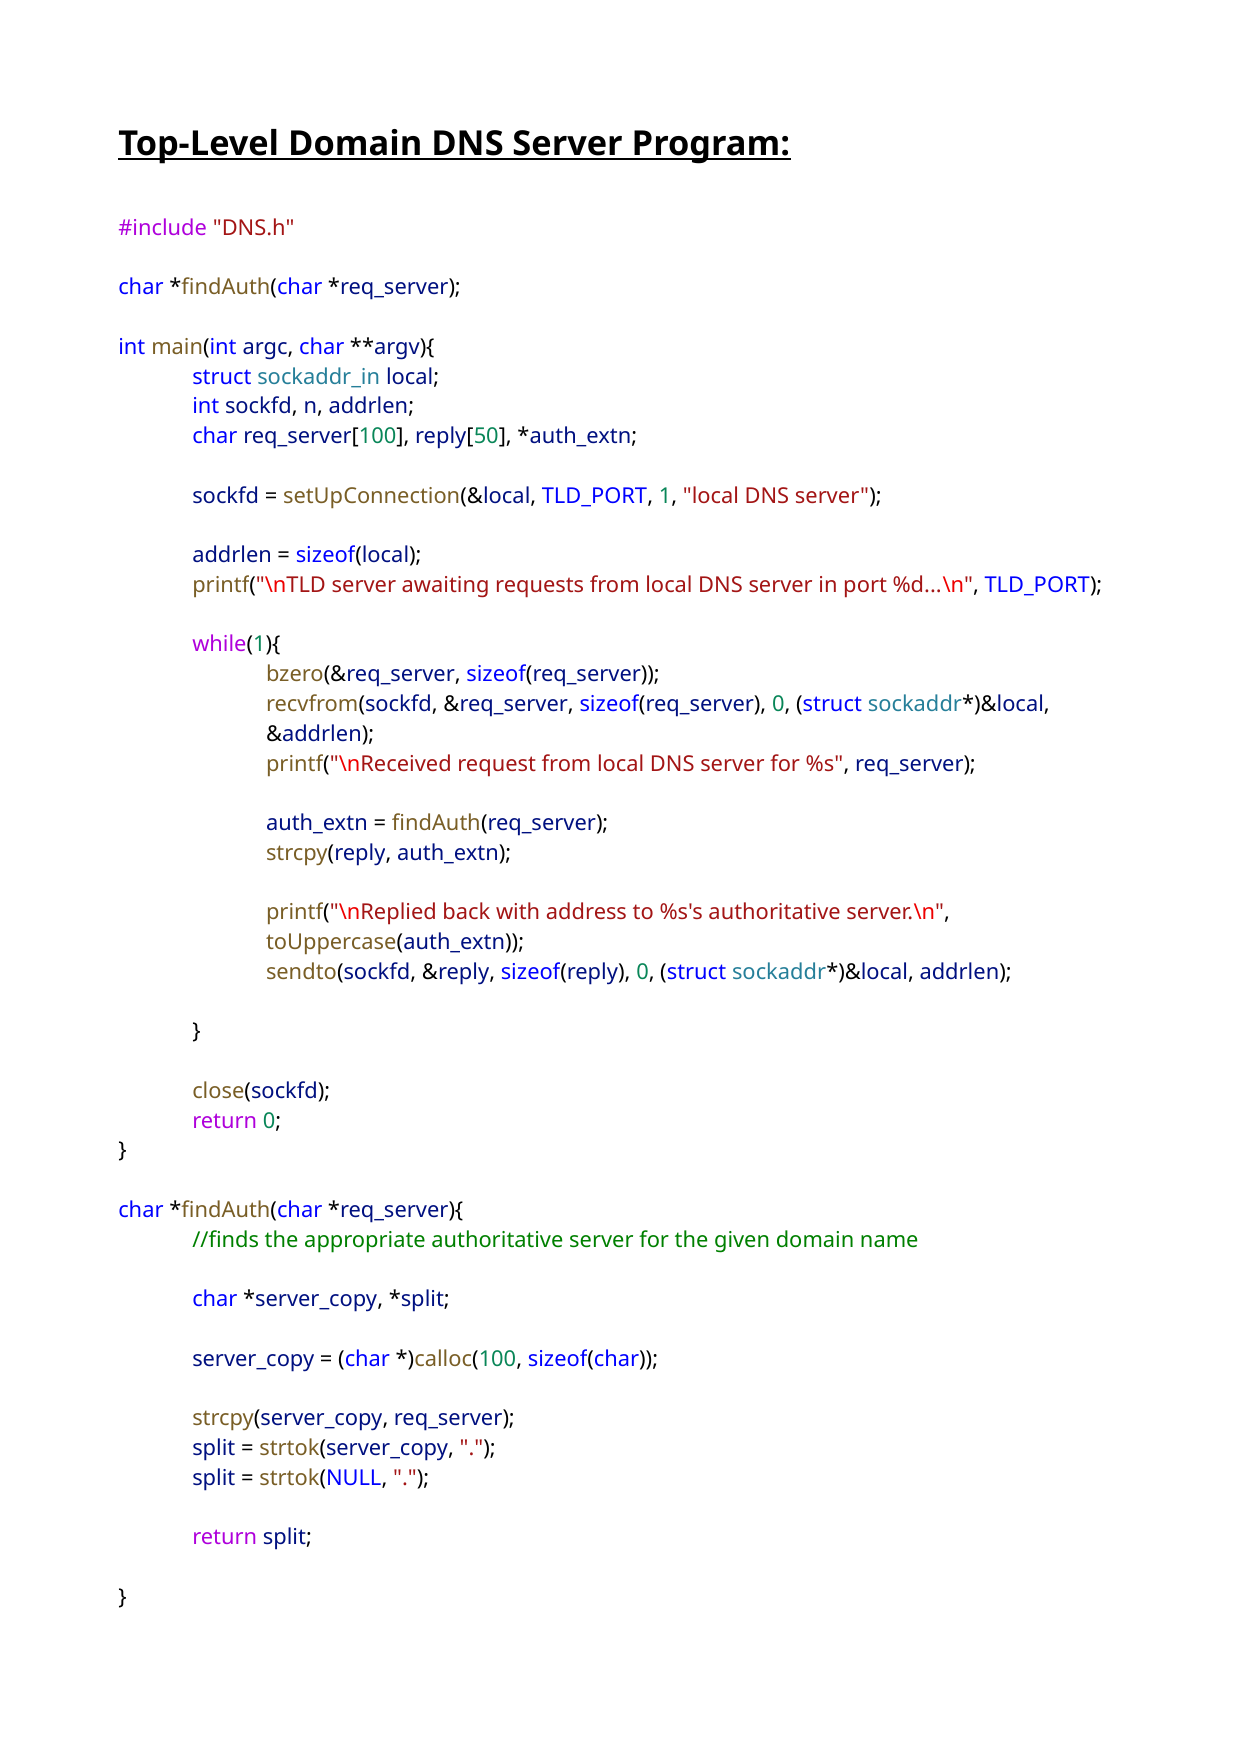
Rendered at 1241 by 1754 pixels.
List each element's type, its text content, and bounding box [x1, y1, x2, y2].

text } [192, 1015, 1122, 1045]
text //finds the appropriate authoritative server for the given domain name [192, 1224, 1122, 1253]
text while(1){ [118, 628, 1122, 658]
text return split; [192, 1521, 1122, 1551]
text int sockfd, n, addrlen; [192, 390, 1122, 420]
text split = strtok(NULL, "."); [192, 1462, 1122, 1492]
text char *findAuth(char *req_server); [118, 271, 1122, 301]
text split = strtok(server_copy, "."); [192, 1432, 1122, 1462]
text printf("\nTLD server awaiting requests from local DNS server in port %d...\n", TLD_PORT); [192, 569, 1122, 599]
text } [118, 1581, 1122, 1611]
text struct sockaddr_in local; [192, 361, 1122, 390]
text strcpy(server_copy, req_server); [192, 1402, 1122, 1432]
text bzero(&req_server, sizeof(req_server)); [266, 658, 1122, 688]
text server_copy = (char *)calloc(100, sizeof(char)); [192, 1343, 1122, 1372]
text } [118, 1134, 1122, 1164]
text addrlen = sizeof(local); [192, 539, 1122, 569]
text sendto(sockfd, &reply, sizeof(reply), 0, (struct sockaddr*)&local, addrlen); [266, 956, 1122, 986]
text char req_server[100], reply[50], *auth_extn; [192, 420, 1122, 450]
text printf("\nReplied back with address to %s's authoritative server.\n", toUppercase(auth_extn)); [266, 896, 1122, 956]
text char *findAuth(char *req_server){ [118, 1194, 1122, 1224]
text return 0; [192, 1105, 1122, 1134]
text char *server_copy, *split; [192, 1283, 1122, 1313]
text close(sockfd); [192, 1075, 1122, 1105]
text Top-Level Domain DNS Server Program: [118, 118, 1122, 165]
text sockfd = setUpConnection(&local, TLD_PORT, 1, "local DNS server"); [192, 480, 1122, 509]
text auth_extn = findAuth(req_server); [266, 807, 1122, 837]
text strcpy(reply, auth_extn); [266, 837, 1122, 867]
text #include "DNS.h" [118, 212, 1122, 242]
text recvfrom(sockfd, &req_server, sizeof(req_server), 0, (struct sockaddr*)&local, &addrlen); [266, 688, 1122, 748]
text int main(int argc, char **argv){ [118, 331, 1122, 361]
text printf("\nReceived request from local DNS server for %s", req_server); [266, 748, 1122, 777]
